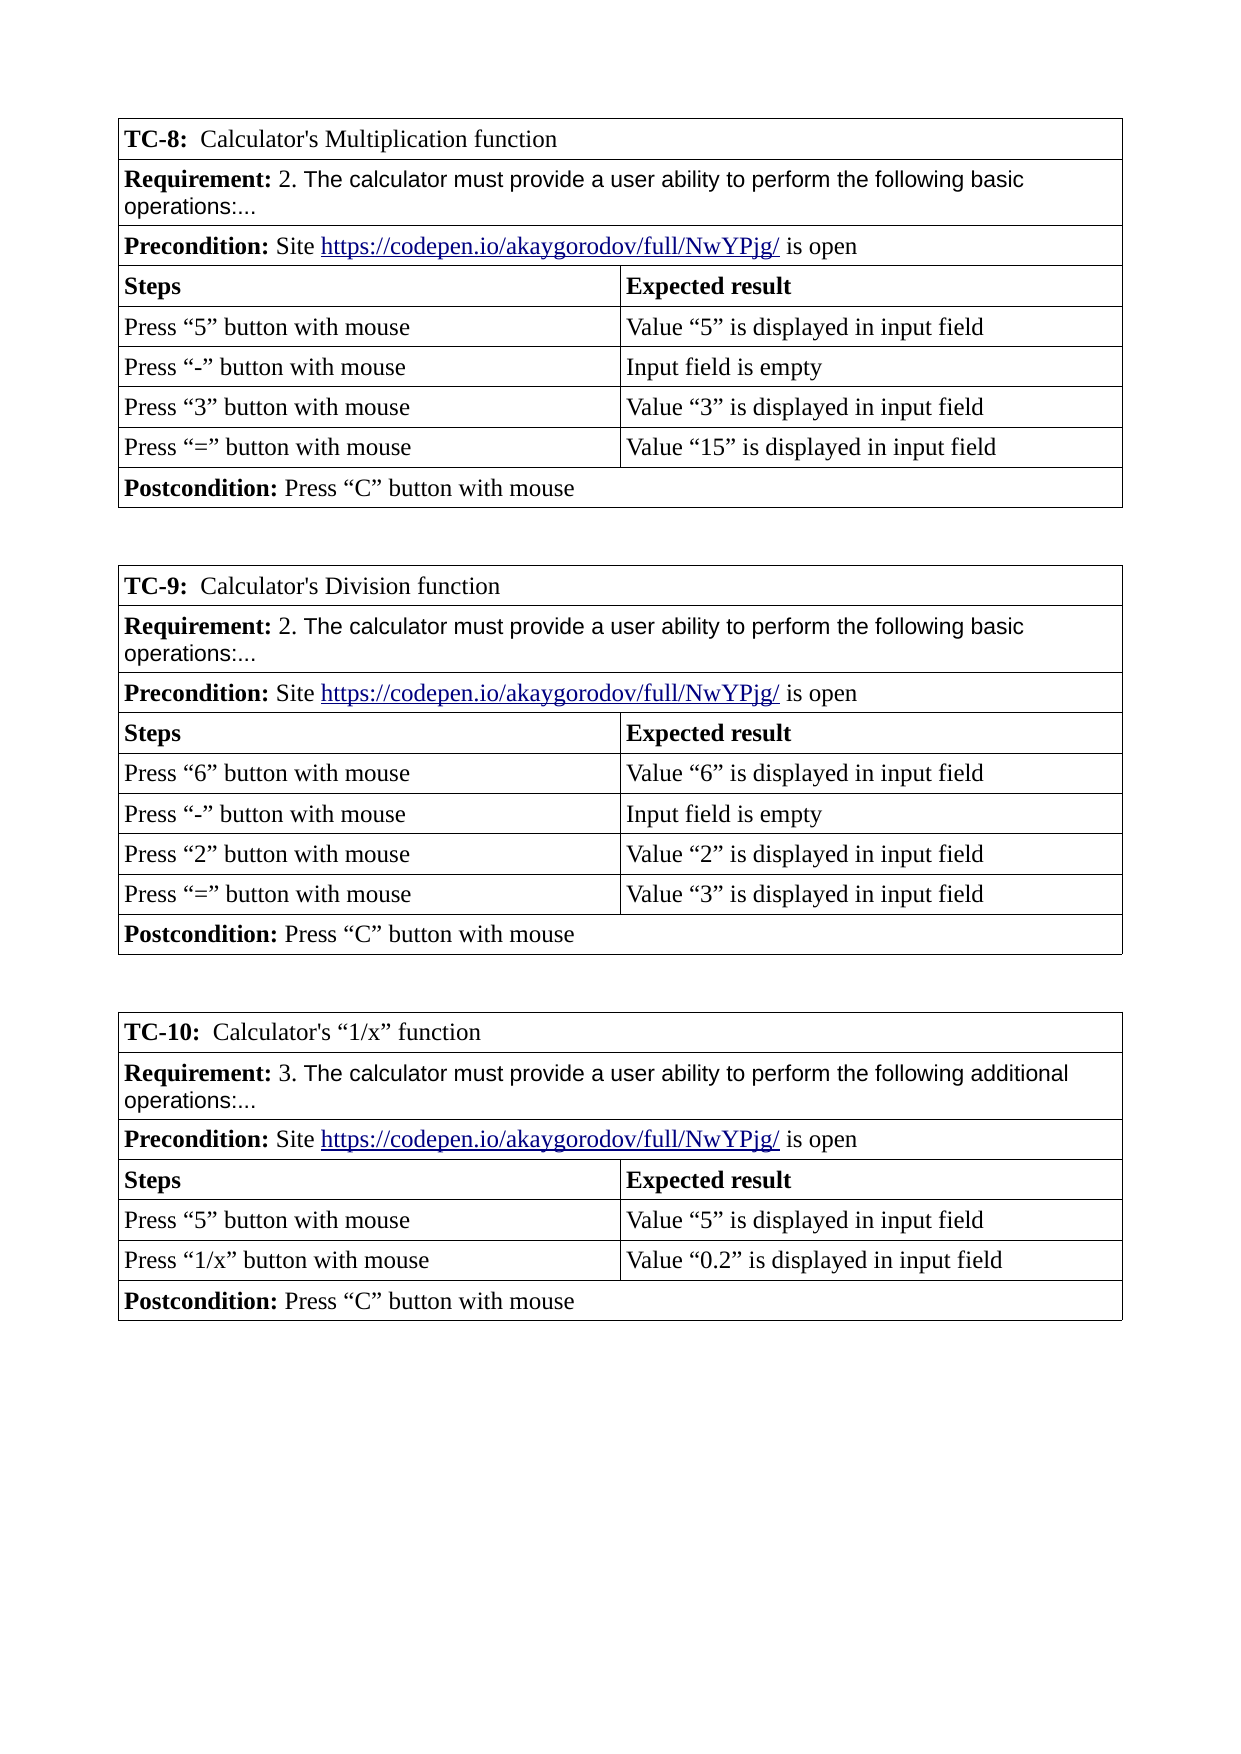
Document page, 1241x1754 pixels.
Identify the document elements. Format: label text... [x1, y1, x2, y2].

table_cell Steps [119, 1160, 620, 1199]
table_cell Precondition: Site https://codepen.io/akaygorodov/full/NwYPjg/ is open [119, 673, 1122, 712]
table_cell Press “-” button with mouse [119, 794, 620, 833]
table_cell Value “3” is displayed in input field [621, 875, 1122, 914]
table_cell Postcondition: Press “C” button with mouse [119, 1281, 1122, 1320]
table_cell Expected result [621, 713, 1122, 752]
table_cell Expected result [621, 266, 1122, 306]
table_header ТС-8: Calculator's Multiplication function [119, 119, 1122, 158]
table_cell Press “5” button with mouse [119, 1200, 620, 1239]
table_cell Input field is empty [621, 347, 1122, 386]
table_cell Press “=” button with mouse [119, 428, 620, 467]
table_cell Press “=” button with mouse [119, 875, 620, 914]
table_cell Requirement: 2. The calculator must provide a user ability to perform the following basic operations:... [119, 160, 1122, 225]
table_cell Press “1/x” button with mouse [119, 1241, 620, 1280]
table_cell Postcondition: Press “C” button with mouse [119, 468, 1122, 507]
table_cell Requirement: 2. The calculator must provide a user ability to perform the following basic operations:... [119, 606, 1122, 672]
table_cell Steps [119, 266, 620, 306]
table_cell Precondition: Site https://codepen.io/akaygorodov/full/NwYPjg/ is open [119, 1120, 1122, 1159]
table_cell Press “3” button with mouse [119, 387, 620, 427]
table_cell Value “0.2” is displayed in input field [621, 1241, 1122, 1280]
table_cell Input field is empty [621, 794, 1122, 833]
table_cell Press “2” button with mouse [119, 834, 620, 873]
table_cell Press “6” button with mouse [119, 754, 620, 793]
table_cell Requirement: 3. The calculator must provide a user ability to perform the following additional operations:... [119, 1053, 1122, 1119]
table_cell Value “5” is displayed in input field [621, 307, 1122, 346]
table_cell Postcondition: Press “C” button with mouse [119, 915, 1122, 954]
table_cell Value “15” is displayed in input field [621, 428, 1122, 467]
table_cell Press “-” button with mouse [119, 347, 620, 386]
table_cell Value “3” is displayed in input field [621, 387, 1122, 427]
table_header ТС-9: Calculator's Division function [119, 566, 1122, 605]
table_cell Steps [119, 713, 620, 752]
table_cell Press “5” button with mouse [119, 307, 620, 346]
table_cell Value “5” is displayed in input field [621, 1200, 1122, 1239]
table_cell Expected result [621, 1160, 1122, 1199]
table_cell Precondition: Site https://codepen.io/akaygorodov/full/NwYPjg/ is open [119, 226, 1122, 265]
table_cell Value “2” is displayed in input field [621, 834, 1122, 873]
table_cell Value “6” is displayed in input field [621, 754, 1122, 793]
table_header ТС-10: Calculator's “1/x” function [119, 1013, 1122, 1052]
